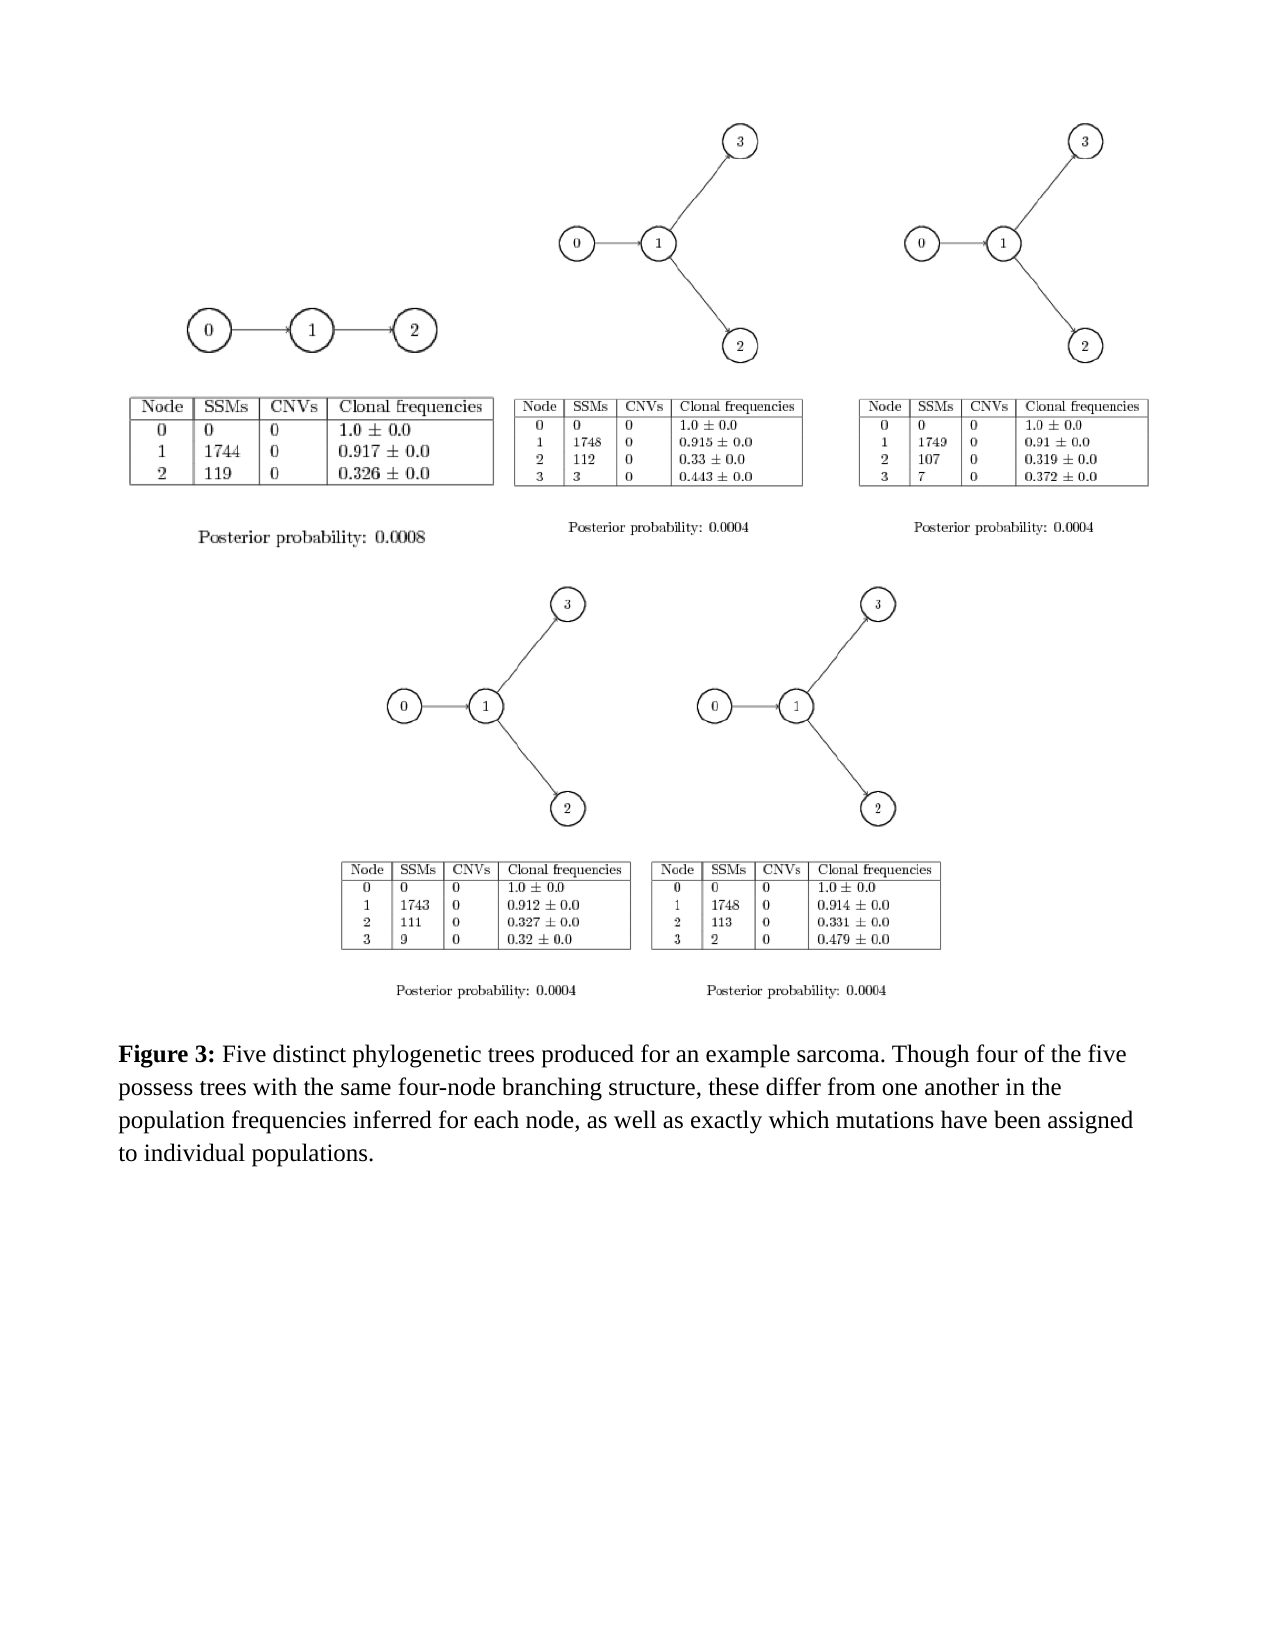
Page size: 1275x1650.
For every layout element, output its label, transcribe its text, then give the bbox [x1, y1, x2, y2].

text Figure 3: Five distinct phylogenetic trees produced for an example sarcoma. Though four of the five possess trees with the same four-node branching structure, these differ from one another in the population frequencies inferred for each node, as well as exactly which mutations have been assigned to individual populations. [118, 1039, 1157, 1167]
picture [118, 118, 1157, 1002]
